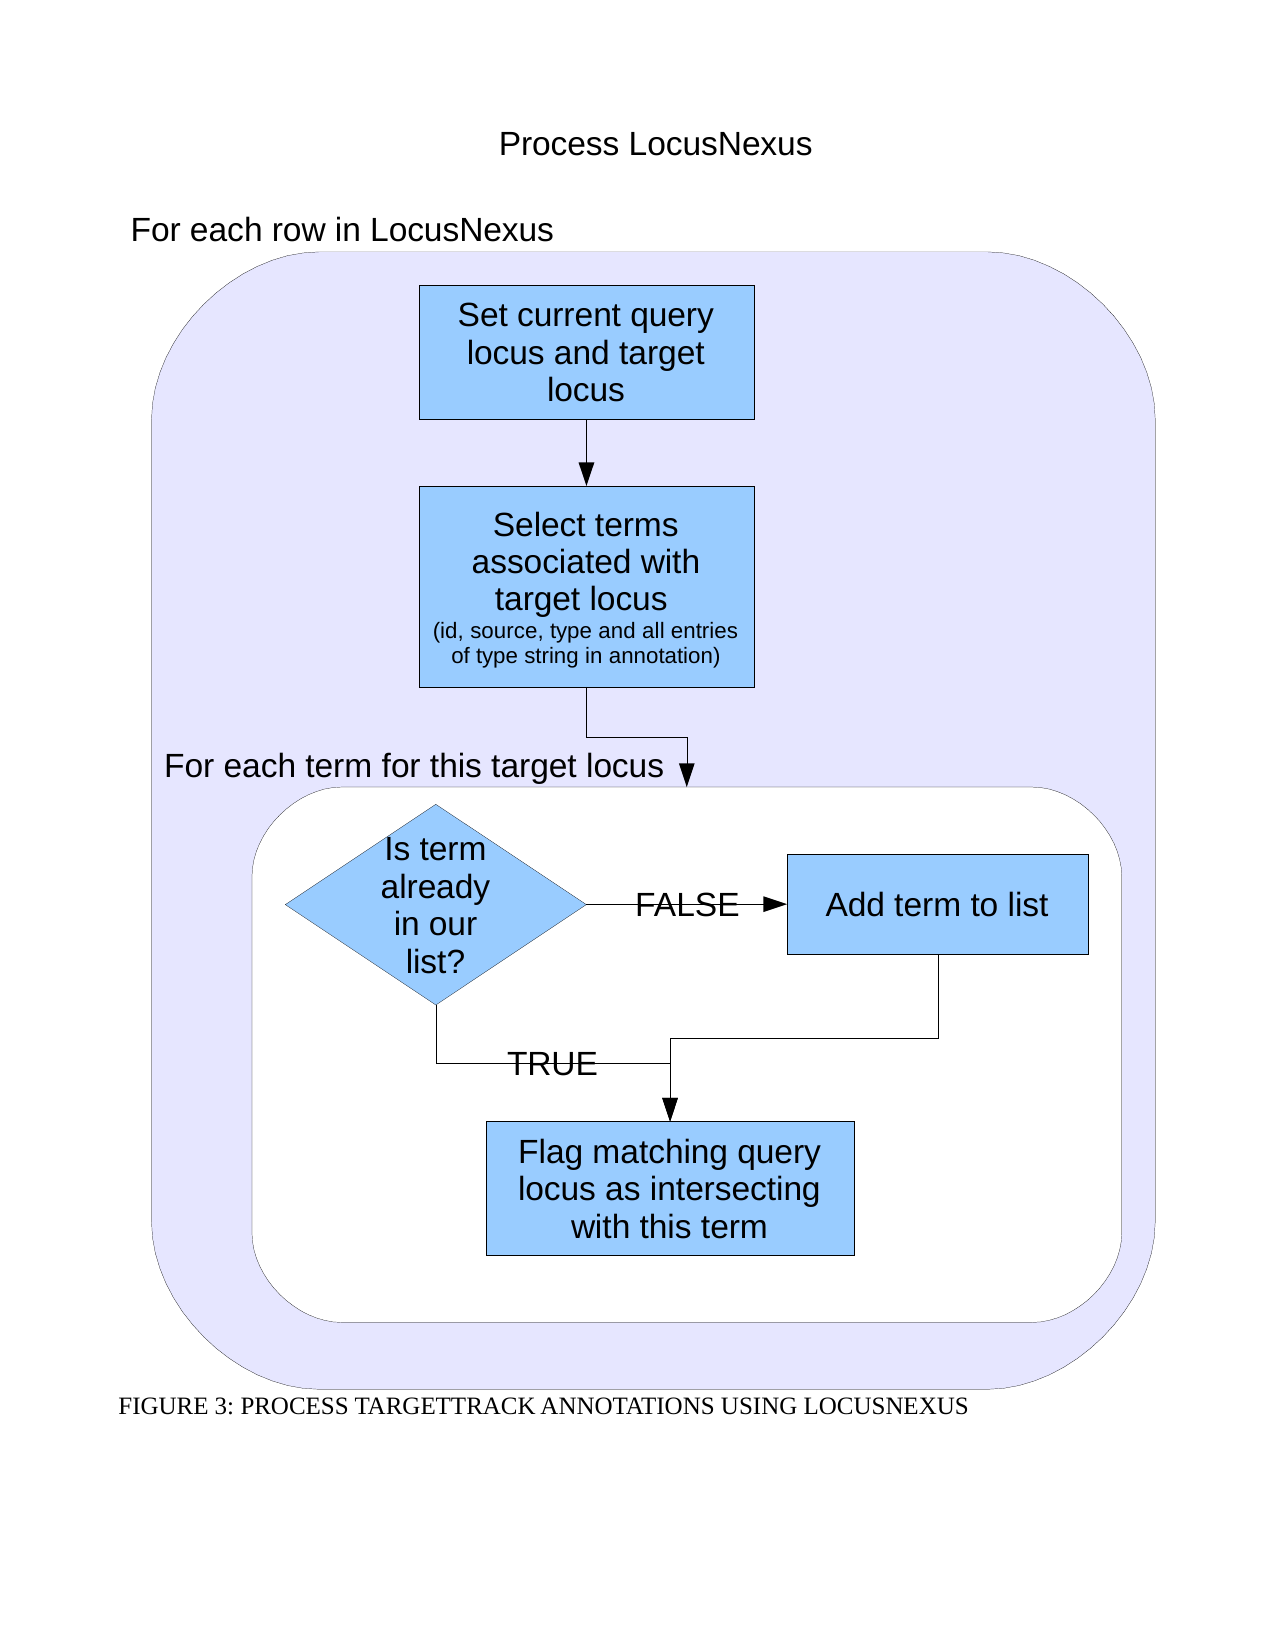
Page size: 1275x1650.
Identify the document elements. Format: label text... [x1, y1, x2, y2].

text FIGURE 3: PROCESS TARGETTRACK ANNOTATIONS USING LOCUSNEXUS [118, 118, 1157, 1420]
